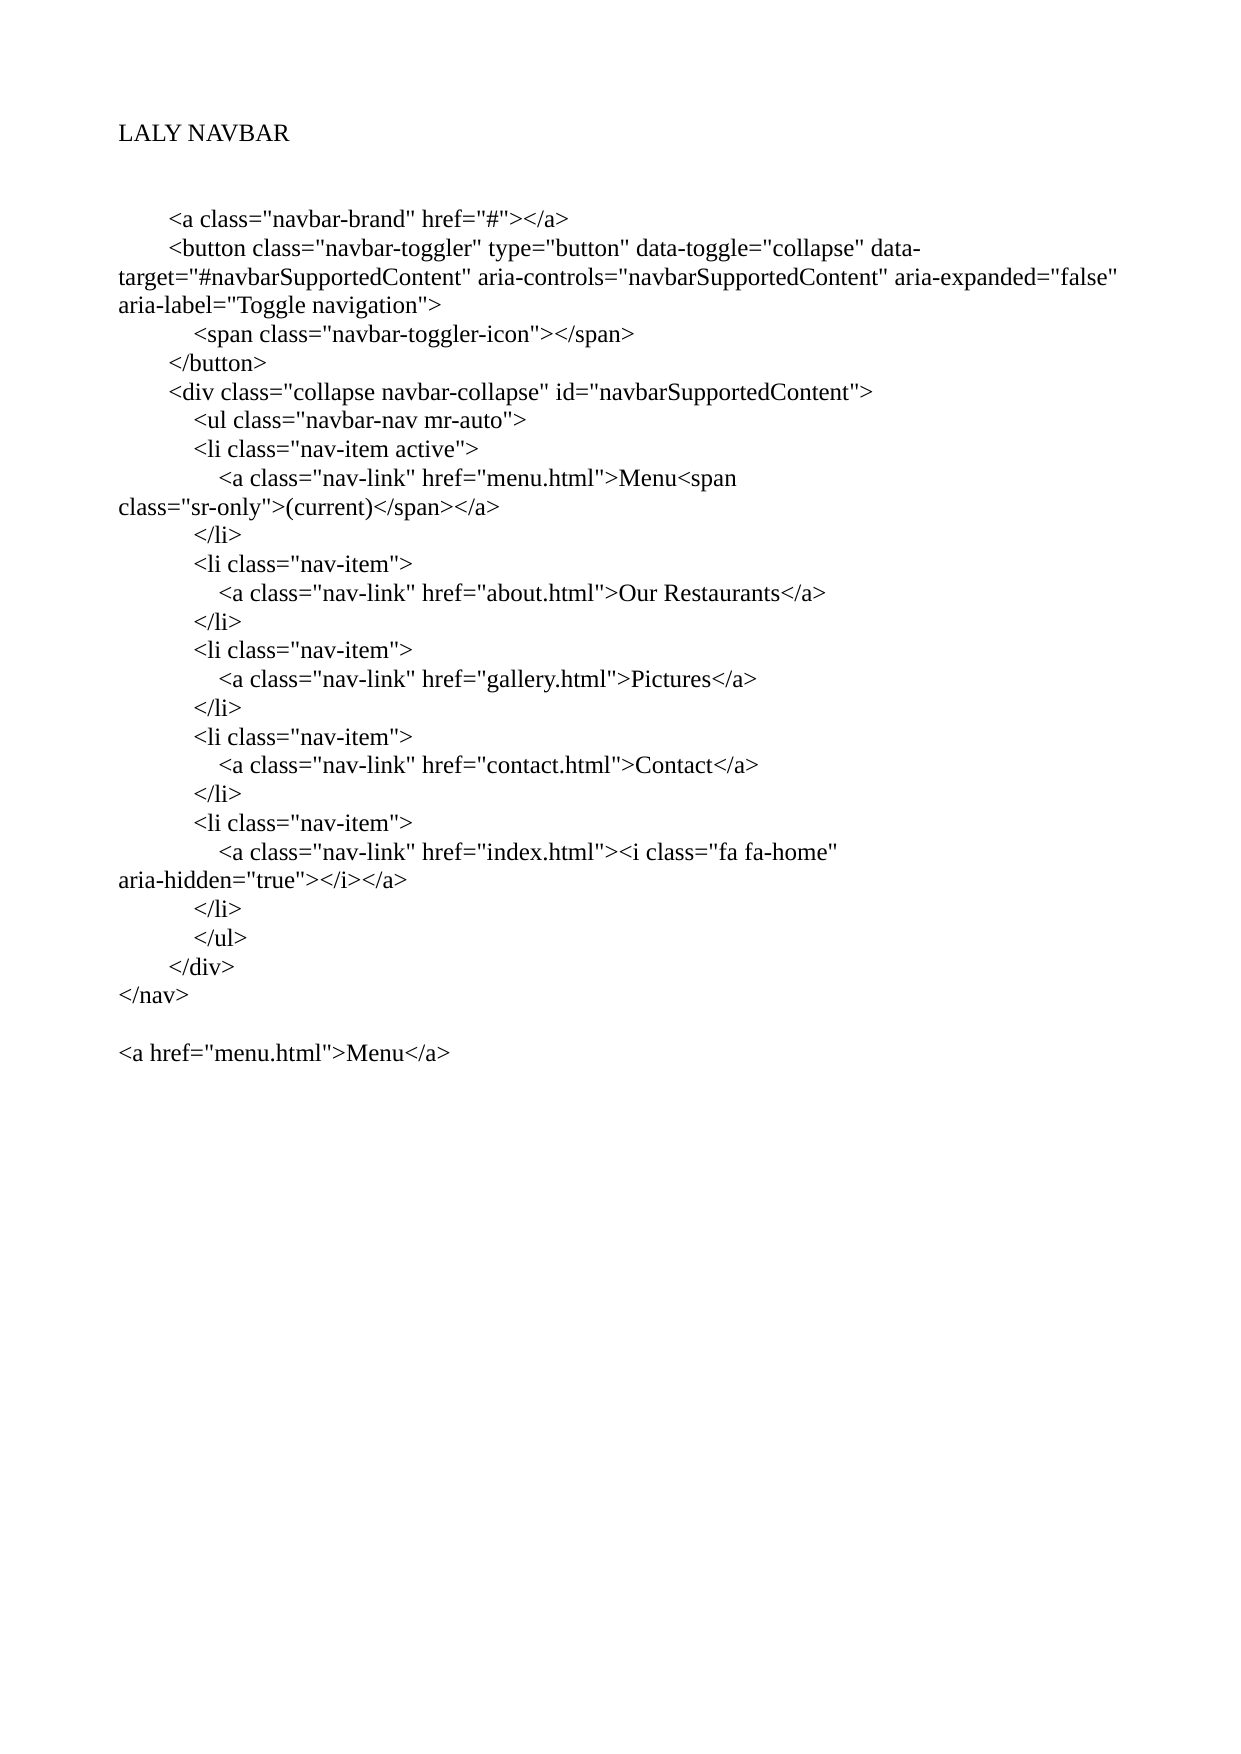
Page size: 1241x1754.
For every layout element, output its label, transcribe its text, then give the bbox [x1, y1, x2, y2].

text </button> [118, 348, 1122, 377]
text <button class="navbar-toggler" type="button" data-toggle="collapse" data-target="#navbarSupportedContent" aria-controls="navbarSupportedContent" aria-expanded="false" aria-label="Toggle navigation"> [118, 233, 1122, 319]
text <li class="nav-item"> [118, 722, 1122, 751]
text </nav> [118, 981, 1122, 1009]
text <div class="collapse navbar-collapse" id="navbarSupportedContent"> [118, 377, 1122, 406]
text <a class="nav-link" href="gallery.html">Pictures</a> [118, 664, 1122, 693]
text <a class="nav-link" href="about.html">Our Restaurants</a> [118, 578, 1122, 607]
text </li> [118, 521, 1122, 549]
text <li class="nav-item"> [118, 549, 1122, 578]
text <a class="nav-link" href="index.html"><i class="fa fa-home" aria-hidden="true"></i></a> [118, 837, 1122, 894]
text </li> [118, 693, 1122, 722]
text <li class="nav-item"> [118, 636, 1122, 664]
text <a class="navbar-brand" href="#"></a> [118, 204, 1122, 233]
text <li class="nav-item"> [118, 808, 1122, 837]
text <ul class="navbar-nav mr-auto"> [118, 406, 1122, 434]
text <a href="menu.html">Menu</a> [118, 1038, 1122, 1067]
text </div> [118, 952, 1122, 981]
text </ul> [118, 923, 1122, 952]
text LALY NAVBAR [118, 118, 1122, 147]
text <a class="nav-link" href="contact.html">Contact</a> [118, 751, 1122, 779]
text <span class="navbar-toggler-icon"></span> [118, 319, 1122, 348]
text <li class="nav-item active"> [118, 434, 1122, 463]
text </li> [118, 779, 1122, 808]
text </li> [118, 894, 1122, 923]
text <a class="nav-link" href="menu.html">Menu<span class="sr-only">(current)</span></a> [118, 463, 1122, 521]
text </li> [118, 607, 1122, 636]
